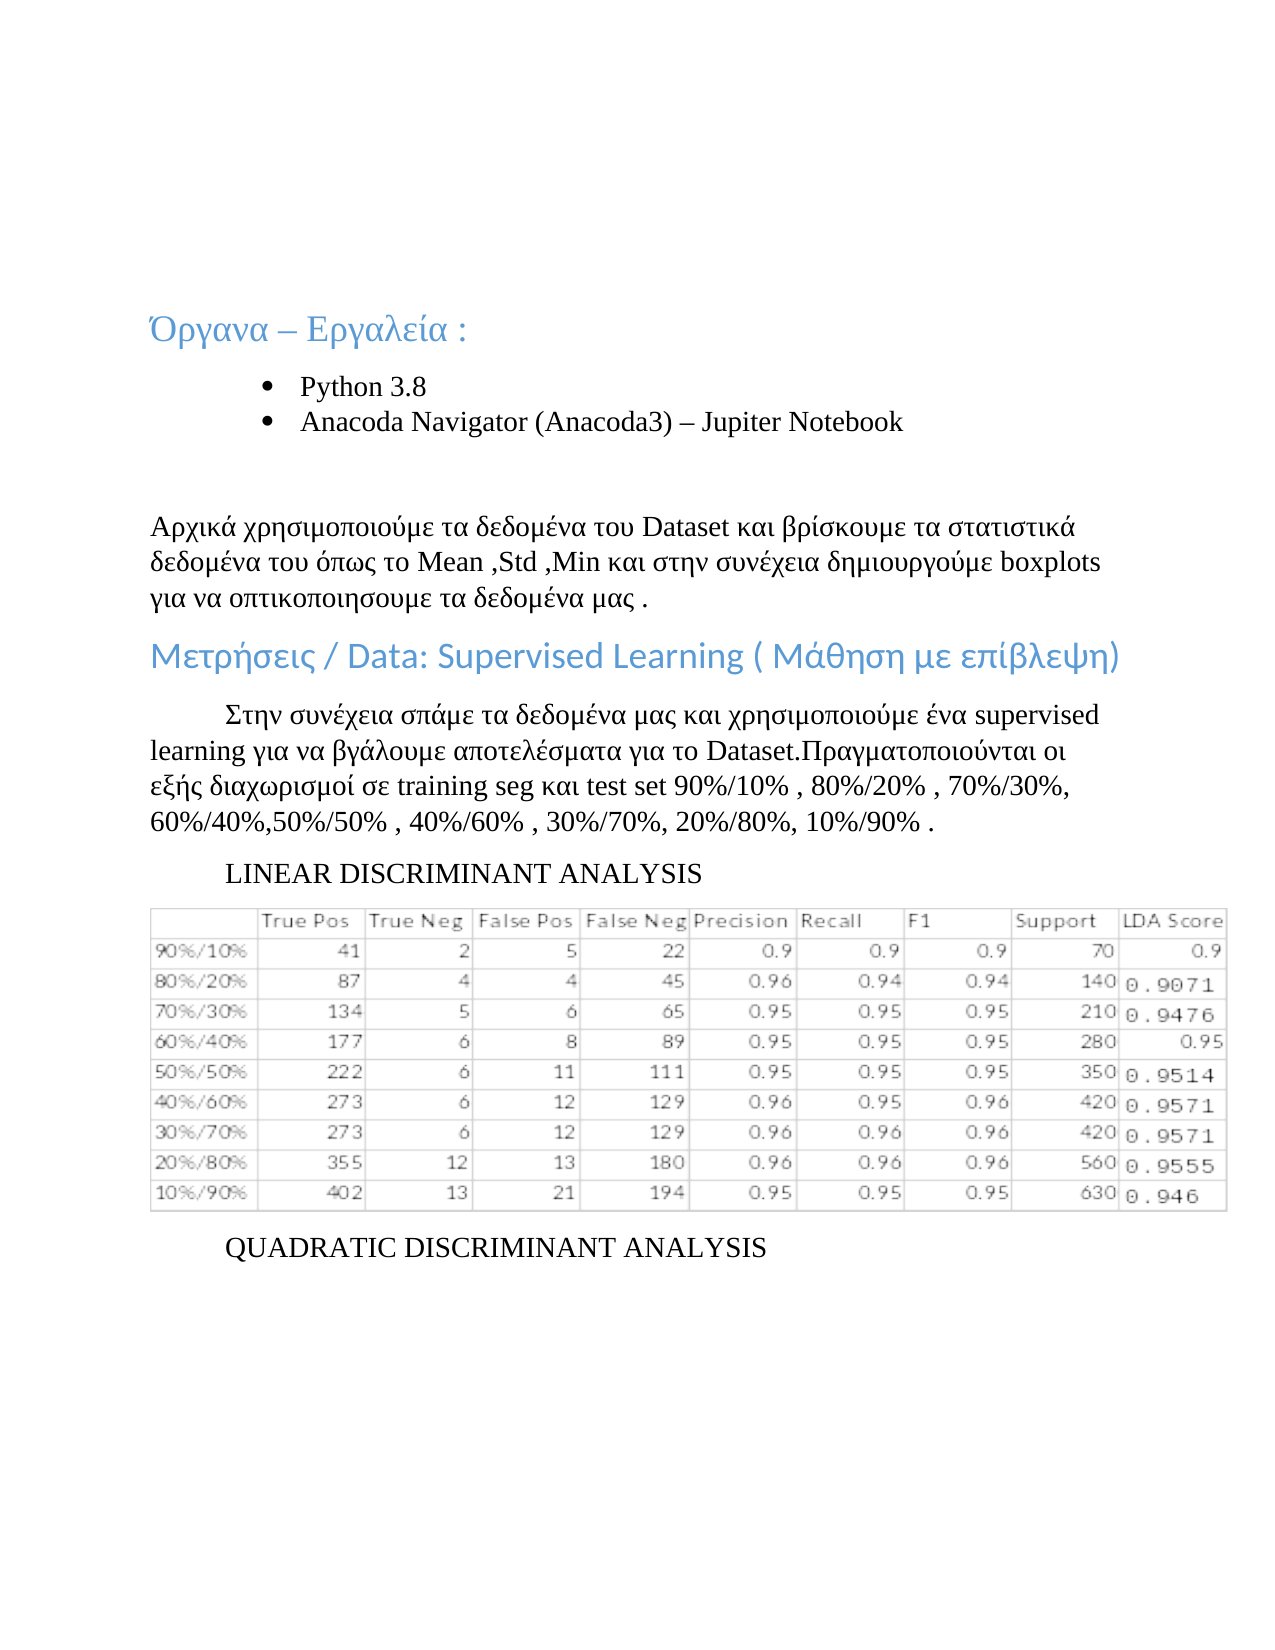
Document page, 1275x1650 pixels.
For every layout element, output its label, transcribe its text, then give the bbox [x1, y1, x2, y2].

list Anacoda Navigator (Anacoda3) – Jupiter Notebook [262, 404, 1125, 438]
text QUADRATIC DISCRIMINANT ANALYSIS [150, 1230, 1125, 1264]
list Python 3.8 [262, 369, 1125, 402]
text Μετρήσεις / Data: Supervised Learning ( Μάθηση με επίβλεψη) [150, 632, 1125, 678]
text Όργανα – Εργαλεία : [150, 307, 1125, 350]
text Αρχικά χρησιμοποιούμε τα δεδομένα του Dataset και βρίσκουμε τα στατιστικά δεδομένα του όπως το Mean ,Std ,Min και στην συνέχεια δημιουργούμε boxplots για να οπτικοποιησουμε τα δεδομένα μας . [150, 509, 1125, 613]
text Στην συνέχεια σπάμε τα δεδομένα μας και χρησιμοποιούμε ένα supervised learning για να βγάλουμε αποτελέσματα για το Dataset.Πραγματοποιούνται οι εξής διαχωρισμοί σε training seg και test set 90%/10% , 80%/20% , 70%/30%, 60%/40%,50%/50% , 40%/60% , 30%/70%, 20%/80%, 10%/90% . [150, 697, 1125, 837]
text LINEAR DISCRIMINANT ANALYSIS [150, 856, 1125, 890]
